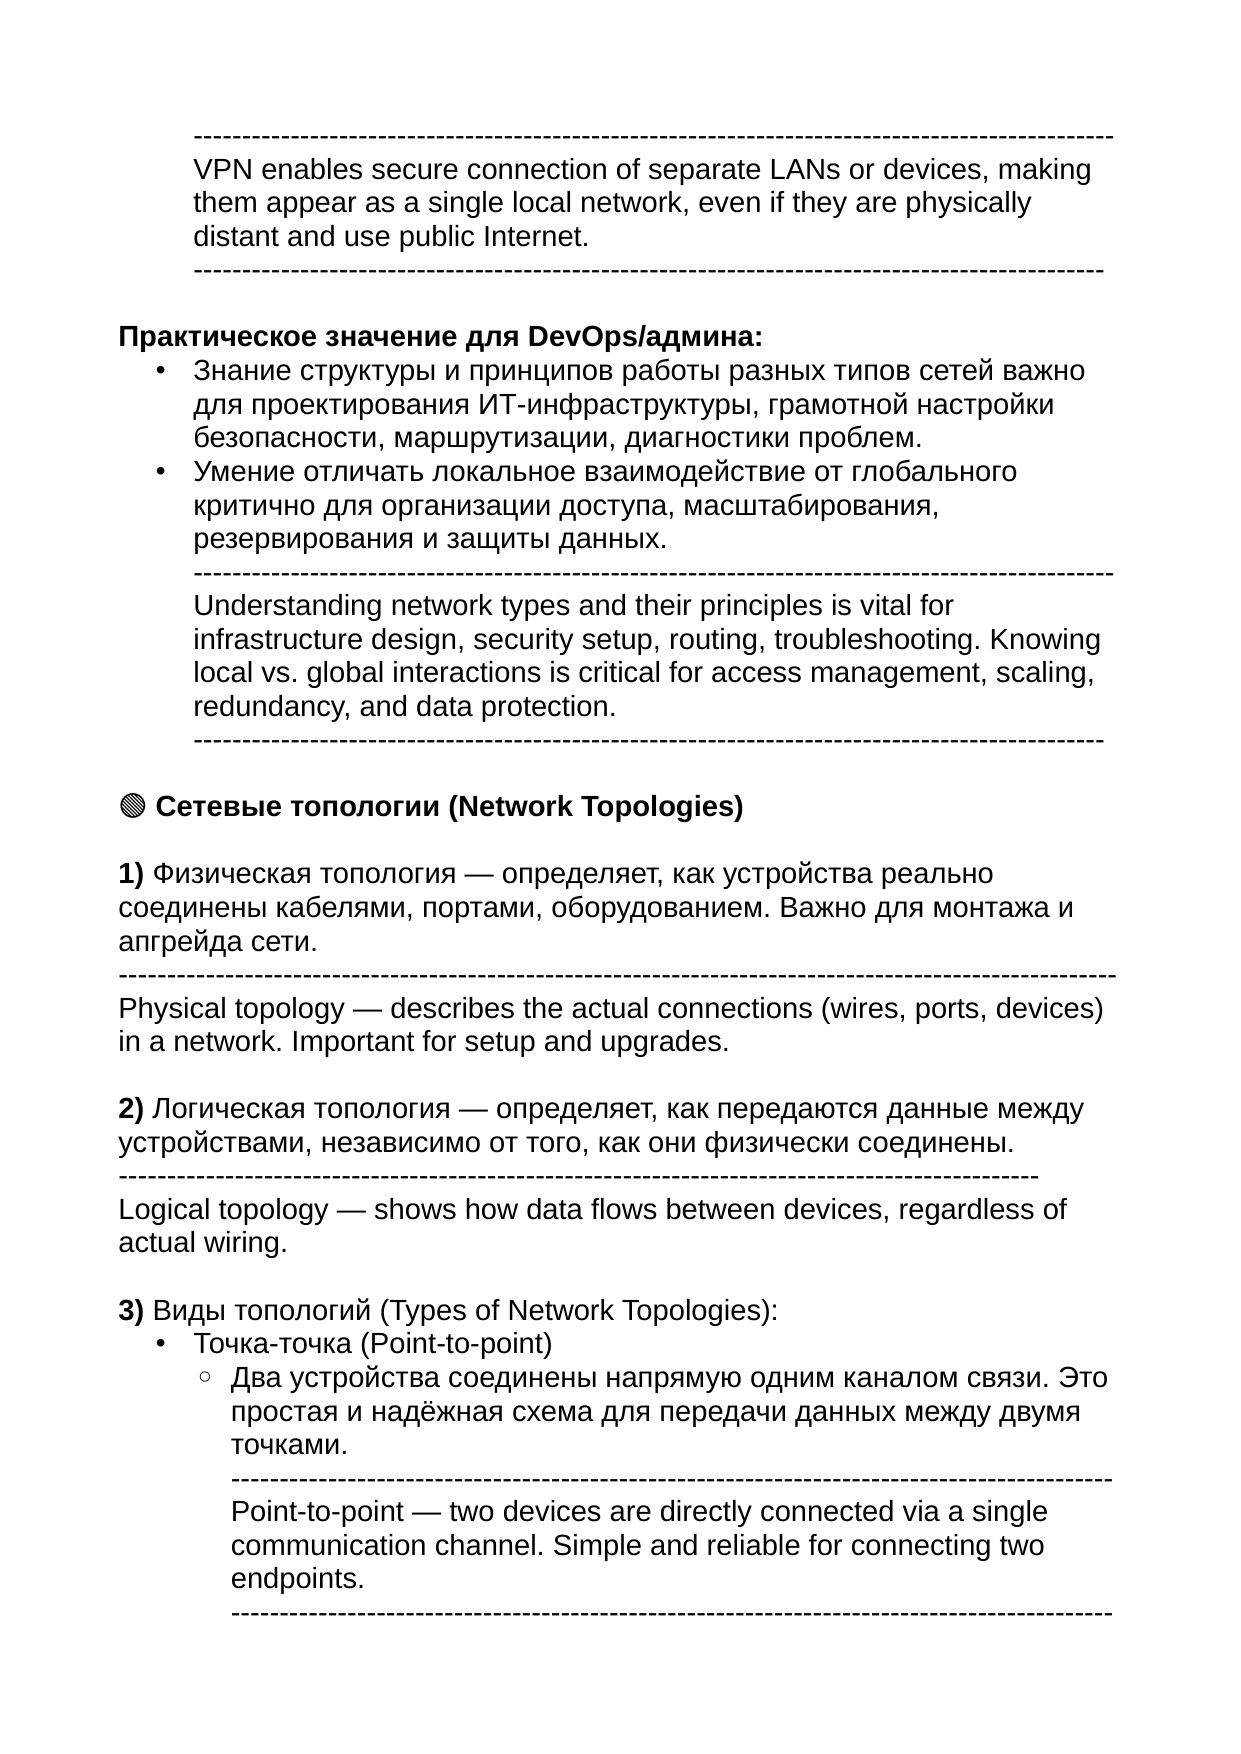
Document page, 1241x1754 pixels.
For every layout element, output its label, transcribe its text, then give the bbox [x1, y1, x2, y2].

list Умение отличать локальное взаимодействие от глобального критично для организации доступа, масштабирования, резервирования и защиты данных. [156, 454, 1122, 554]
list -----------------------------------------------------------------------------------------------Understanding network types and their principles is vital for infrastructure design, security setup, routing, troubleshooting. Knowing local vs. global interactions is critical for access management, scaling, redundancy, and data protection. [156, 554, 1122, 722]
list ------------------------------------------------------------------------------------------- [193, 1595, 1122, 1628]
list ---------------------------------------------------------------------------------------------- [156, 722, 1122, 756]
text Physical topology — describes the actual connections (wires, ports, devices) in a network. Important for setup and upgrades. [118, 991, 1122, 1058]
text 3) Виды топологий (Types of Network Topologies): [118, 1292, 1122, 1326]
text Практическое значение для DevOps/админа: [118, 319, 1122, 353]
text ----------------------------------------------------------------------------------------------- [118, 1158, 1122, 1192]
text 🟢 Сетевые топологии (Network Topologies) [118, 789, 1122, 823]
list -----------------------------------------------------------------------------------------------VPN enables secure connection of separate LANs or devices, making them appear as a single local network, even if they are physically distant and use public Internet. [156, 118, 1122, 252]
text ------------------------------------------------------------------------------------------------------- [118, 957, 1122, 991]
list Два устройства соединены напрямую одним каналом связи. Это простая и надёжная схема для передачи данных между двумя точками. [193, 1360, 1122, 1461]
text 1) Физическая топология — определяет, как устройства реально соединены кабелями, портами, оборудованием. Важно для монтажа и апгрейда сети. [118, 856, 1122, 957]
text Logical topology — shows how data flows between devices, regardless of actual wiring. [118, 1192, 1122, 1259]
text 2) Логическая топология — определяет, как передаются данные между устройствами, независимо от того, как они физически соединены. [118, 1091, 1122, 1158]
list Знание структуры и принципов работы разных типов сетей важно для проектирования ИТ-инфраструктуры, грамотной настройки безопасности, маршрутизации, диагностики проблем. [156, 353, 1122, 454]
list -------------------------------------------------------------------------------------------Point-to-point — two devices are directly connected via a single communication channel. Simple and reliable for connecting two endpoints. [193, 1461, 1122, 1595]
list Точка-точка (Point-to-point) [156, 1326, 1122, 1360]
list ---------------------------------------------------------------------------------------------- [156, 252, 1122, 286]
